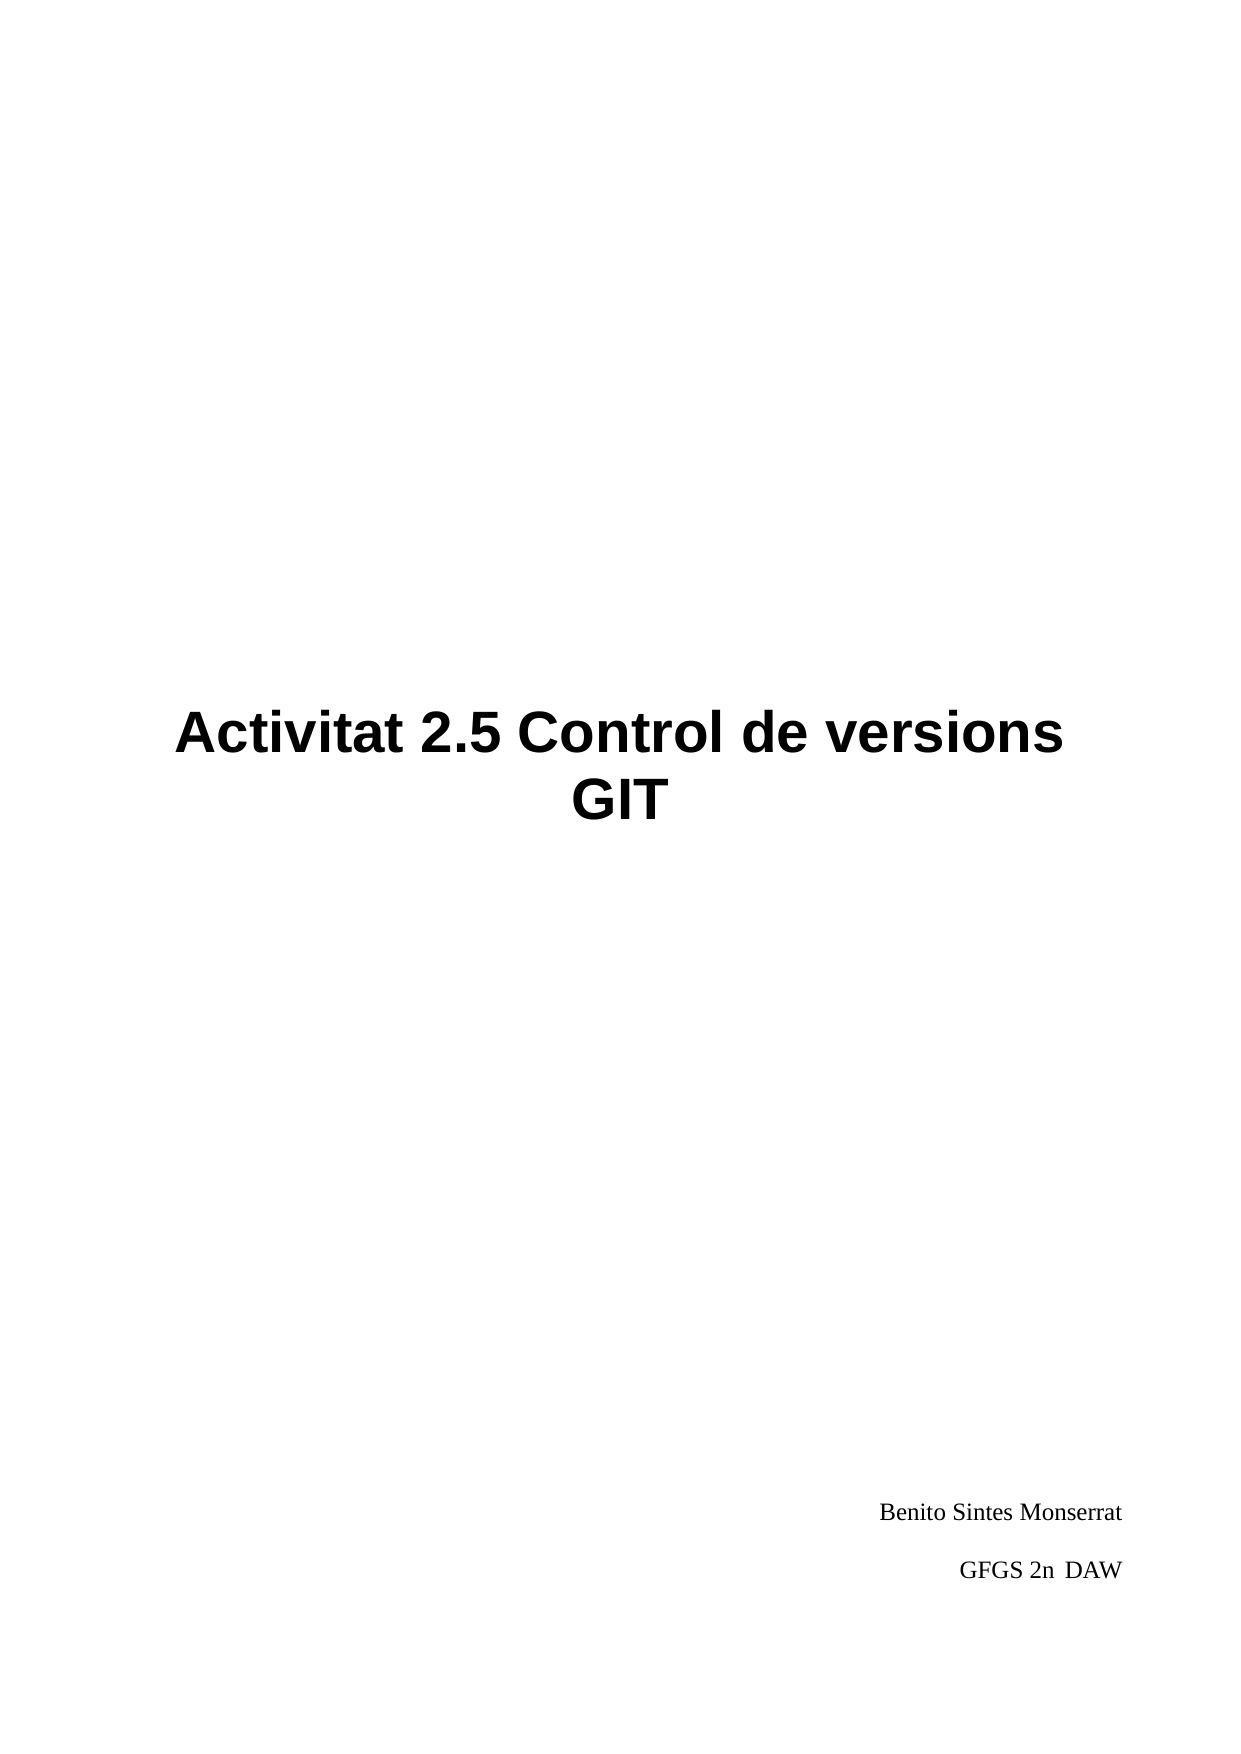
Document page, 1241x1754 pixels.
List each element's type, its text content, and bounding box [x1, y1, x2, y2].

text Benito Sintes Monserrat [118, 1497, 1122, 1526]
text GFGS 2n DAW [118, 1555, 1122, 1584]
title Activitat 2.5 Control de versions GIT [118, 698, 1122, 832]
